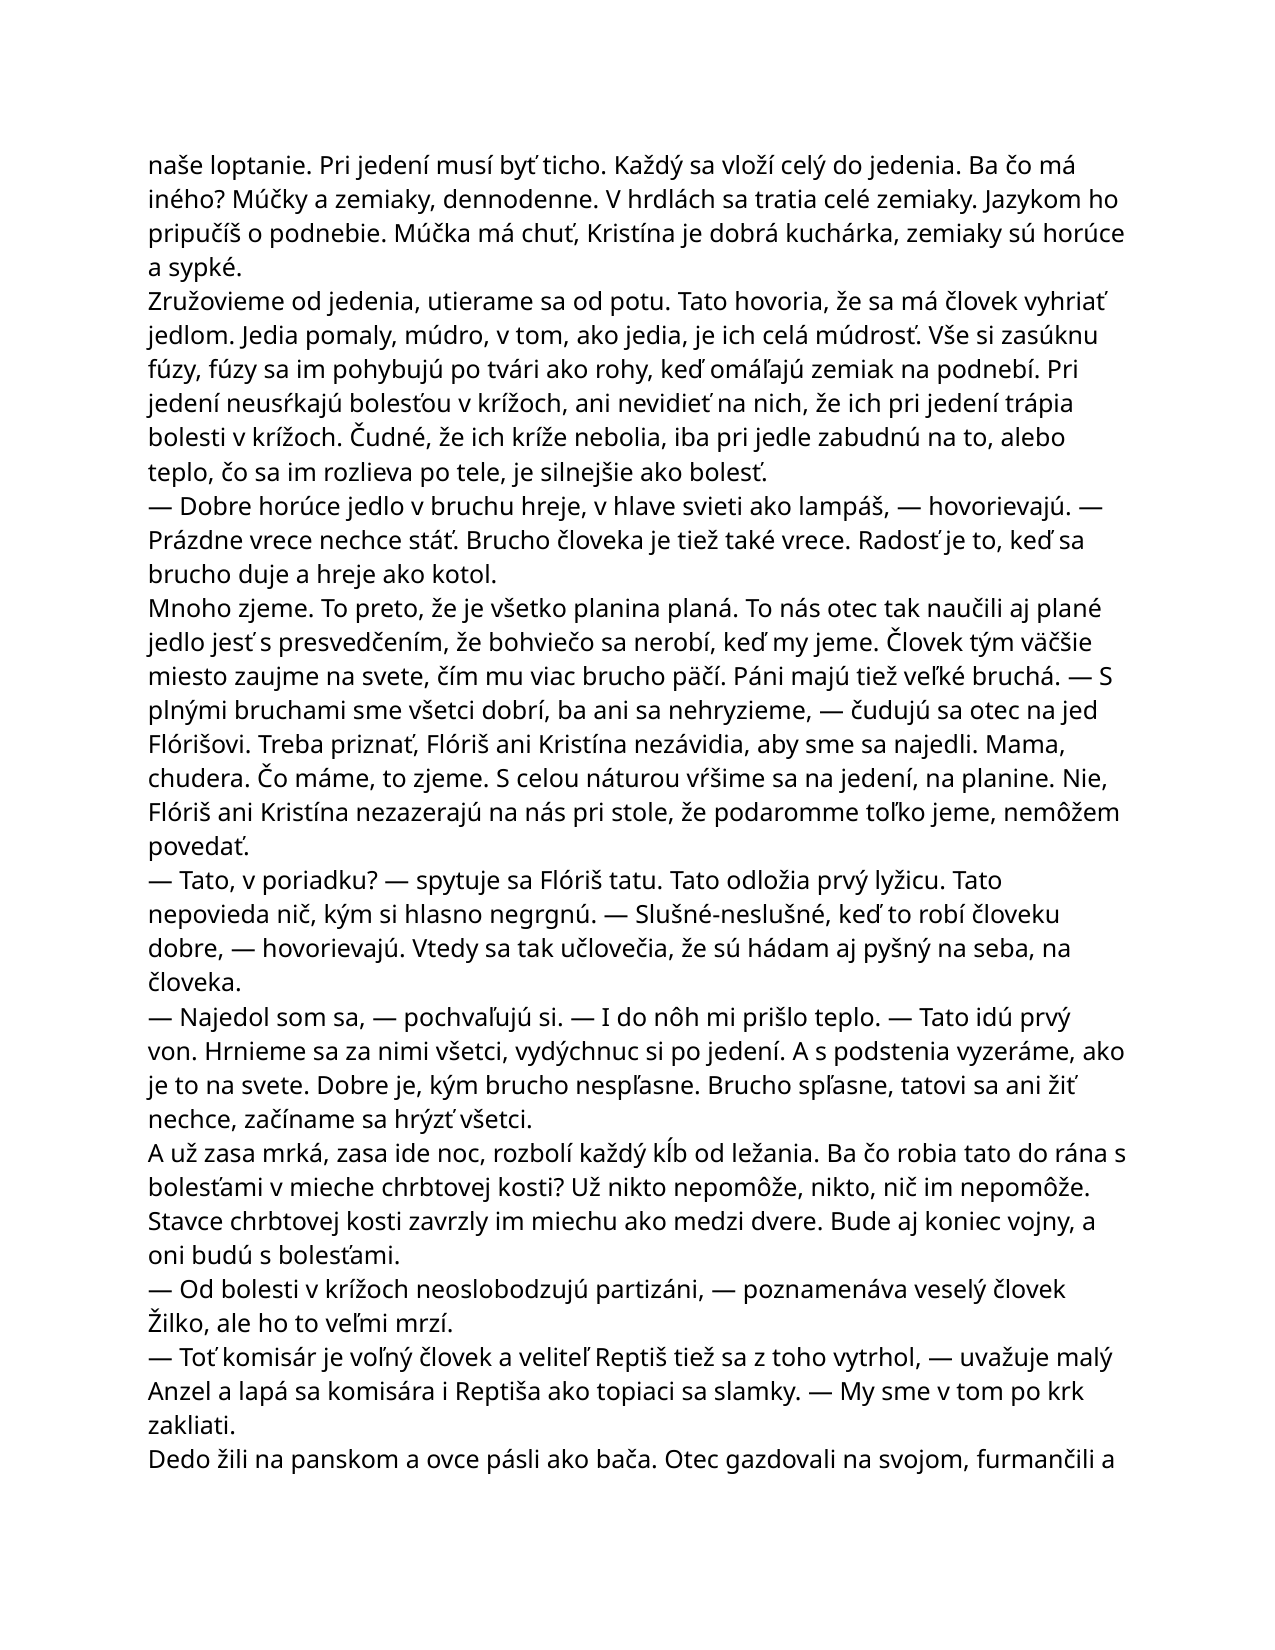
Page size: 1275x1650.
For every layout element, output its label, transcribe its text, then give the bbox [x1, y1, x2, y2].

text Dedo žili na panskom a ovce pásli ako bača. Otec gazdovali na svojom, furmančili a [148, 1442, 1127, 1476]
text Zružovieme od jedenia, utierame sa od potu. Tato hovoria, že sa má človek vyhriať jedlom. Jedia pomaly, múdro, v tom, ako jedia, je ich celá múdrosť. Vše si zasúknu fúzy, fúzy sa im pohybujú po tvári ako rohy, keď omáľajú zemiak na podnebí. Pri jedení neusŕkajú bolesťou v krížoch, ani nevidieť na nich, že ich pri jedení trápia bolesti v krížoch. Čudné, že ich kríže nebolia, iba pri jedle zabudnú na to, alebo teplo, čo sa im rozlieva po tele, je silnejšie ako bolesť. [148, 284, 1127, 488]
text naše loptanie. Pri jedení musí byť ticho. Každý sa vloží celý do jedenia. Ba čo má iného? Múčky a zemiaky, dennodenne. V hrdlách sa tratia celé zemiaky. Jazykom ho pripučíš o podnebie. Múčka má chuť, Kristína je dobrá kuchárka, zemiaky sú horúce a sypké. [148, 148, 1127, 284]
text Mnoho zjeme. To preto, že je všetko planina planá. To nás otec tak naučili aj plané jedlo jesť s presvedčením, že bohviečo sa nerobí, keď my jeme. Človek tým väčšie miesto zaujme na svete, čím mu viac brucho päčí. Páni majú tiež veľké bruchá. — S plnými bruchami sme všetci dobrí, ba ani sa nehryzieme, — čudujú sa otec na jed Flórišovi. Treba priznať, Flóriš ani Kristína nezávidia, aby sme sa najedli. Mama, chudera. Čo máme, to zjeme. S celou náturou vŕšime sa na jedení, na planine. Nie, Flóriš ani Kristína nezazerajú na nás pri stole, že podaromme toľko jeme, nemôžem povedať. [148, 590, 1127, 863]
text — Toť komisár je voľný človek a veliteľ Reptiš tiež sa z toho vytrhol, — uvažuje malý Anzel a lapá sa komisára i Reptiša ako topiaci sa slamky. — My sme v tom po krk zakliati. [148, 1340, 1127, 1442]
text — Najedol som sa, — pochvaľujú si. — I do nôh mi prišlo teplo. — Tato idú prvý von. Hrnieme sa za nimi všetci, vydýchnuc si po jedení. A s podstenia vyzeráme, ako je to na svete. Dobre je, kým brucho nespľasne. Brucho spľasne, tatovi sa ani žiť nechce, začíname sa hrýzť všetci. [148, 999, 1127, 1135]
text — Dobre horúce jedlo v bruchu hreje, v hlave svieti ako lampáš, — hovorievajú. — Prázdne vrece nechce stáť. Brucho človeka je tiež také vrece. Radosť je to, keď sa brucho duje a hreje ako kotol. [148, 488, 1127, 590]
text — Tato, v poriadku? — spytuje sa Flóriš tatu. Tato odložia prvý lyžicu. Tato nepovieda nič, kým si hlasno negrgnú. — Slušné-neslušné, keď to robí človeku dobre, — hovorievajú. Vtedy sa tak učlovečia, že sú hádam aj pyšný na seba, na človeka. [148, 863, 1127, 999]
text A už zasa mrká, zasa ide noc, rozbolí každý kĺb od ležania. Ba čo robia tato do rána s bolesťami v mieche chrbtovej kosti? Už nikto nepomôže, nikto, nič im nepomôže. Stavce chrbtovej kosti zavrzly im miechu ako medzi dvere. Bude aj koniec vojny, a oni budú s bolesťami. [148, 1135, 1127, 1272]
text — Od bolesti v krížoch neoslobodzujú partizáni, — poznamenáva veselý človek Žilko, ale ho to veľmi mrzí. [148, 1272, 1127, 1340]
